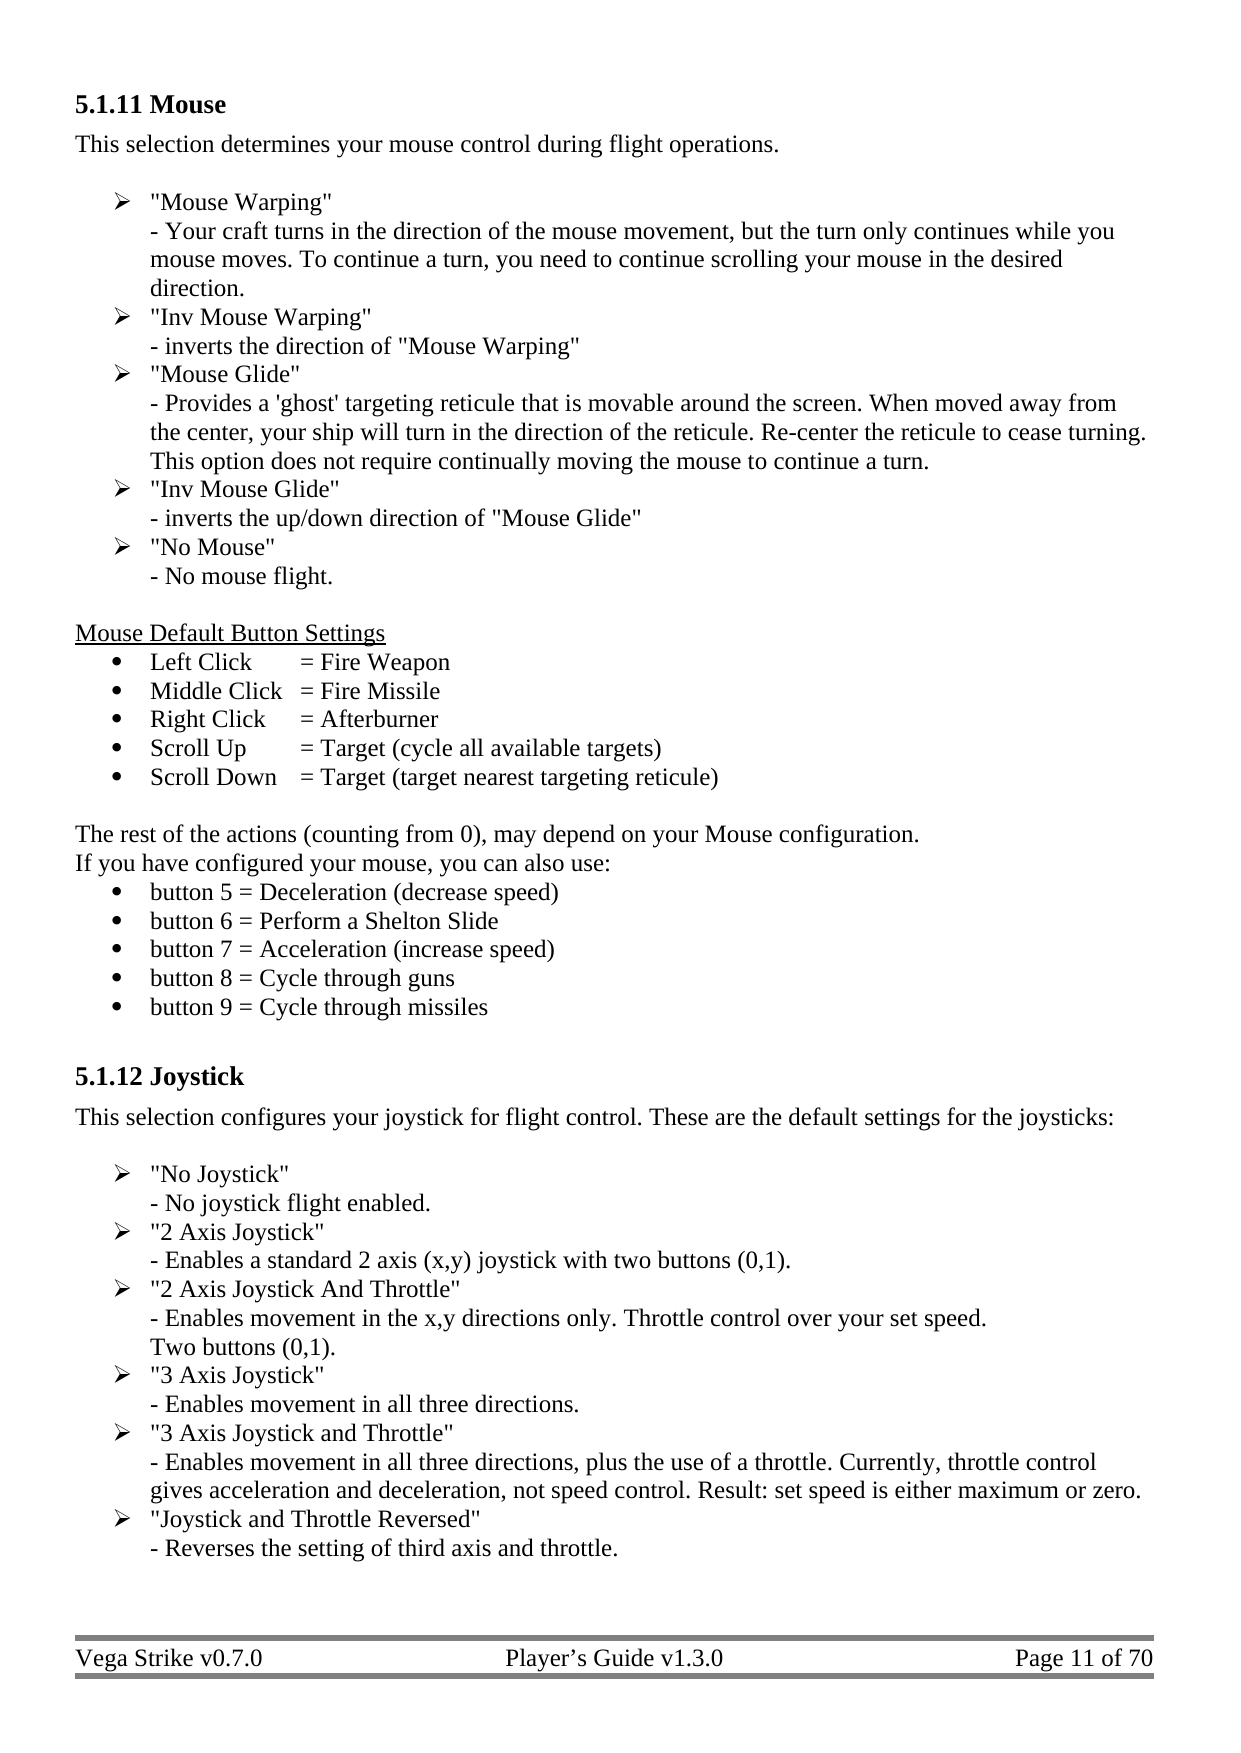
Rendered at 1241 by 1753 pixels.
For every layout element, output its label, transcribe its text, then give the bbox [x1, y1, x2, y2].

text - Reverses the setting of third axis and throttle. [112, 1533, 1154, 1562]
list "Joystick and Throttle Reversed" [112, 1504, 1154, 1533]
text - Enables movement in all three directions, plus the use of a throttle. Currently, throttle control gives acceleration and deceleration, not speed control. Result: set speed is either maximum or zero. [112, 1447, 1154, 1504]
text This selection determines your mouse control during flight operations. [75, 129, 1154, 158]
text - Enables movement in all three directions. [112, 1389, 1154, 1418]
text - No joystick flight enabled. [112, 1188, 1154, 1217]
list "Inv Mouse Glide" [112, 474, 1154, 503]
list button 6 = Perform a Shelton Slide [112, 906, 1154, 934]
list "Inv Mouse Warping" [112, 302, 1154, 331]
list Middle Click = Fire Missile [112, 676, 1154, 704]
list "2 Axis Joystick And Throttle" [112, 1274, 1154, 1303]
list "Mouse Glide" [112, 359, 1154, 388]
subtitle 5.1.11 Mouse [75, 88, 1154, 119]
list Scroll Up = Target (cycle all available targets) [112, 733, 1154, 762]
list "Mouse Warping" [112, 187, 1154, 216]
list Scroll Down = Target (target nearest targeting reticule) [112, 762, 1154, 791]
text - inverts the direction of "Mouse Warping" [112, 331, 1154, 359]
text - Your craft turns in the direction of the mouse movement, but the turn only continues while you mouse moves. To continue a turn, you need to continue scrolling your mouse in the desired direction. [112, 216, 1154, 302]
list Left Click = Fire Weapon [112, 647, 1154, 676]
text If you have configured your mouse, you can also use: [75, 848, 1154, 877]
text Two buttons (0,1). [112, 1332, 1154, 1360]
text - inverts the up/down direction of "Mouse Glide" [112, 503, 1154, 532]
text Mouse Default Button Settings [75, 618, 1154, 647]
list "No Joystick" [112, 1159, 1154, 1188]
list Right Click = Afterburner [112, 704, 1154, 733]
text The rest of the actions (counting from 0), may depend on your Mouse configuration. [75, 819, 1154, 848]
text - Enables movement in the x,y directions only. Throttle control over your set speed. [112, 1303, 1154, 1332]
list "2 Axis Joystick" [112, 1217, 1154, 1245]
list button 5 = Deceleration (decrease speed) [112, 877, 1154, 906]
list button 9 = Cycle through missiles [112, 992, 1154, 1021]
subtitle 5.1.12 Joystick [75, 1060, 1154, 1091]
list "3 Axis Joystick and Throttle" [112, 1418, 1154, 1447]
list button 7 = Acceleration (increase speed) [112, 934, 1154, 963]
text - Provides a 'ghost' targeting reticule that is movable around the screen. When moved away from the center, your ship will turn in the direction of the reticule. Re-center the reticule to cease turning. This option does not require continually moving the mouse to continue a turn. [75, 388, 1154, 474]
text - No mouse flight. [112, 561, 1154, 589]
text - Enables a standard 2 axis (x,y) joystick with two buttons (0,1). [112, 1245, 1154, 1274]
list button 8 = Cycle through guns [112, 963, 1154, 992]
list "No Mouse" [112, 532, 1154, 561]
text This selection configures your joystick for flight control. These are the default settings for the joysticks: [75, 1102, 1154, 1130]
list "3 Axis Joystick" [112, 1360, 1154, 1389]
